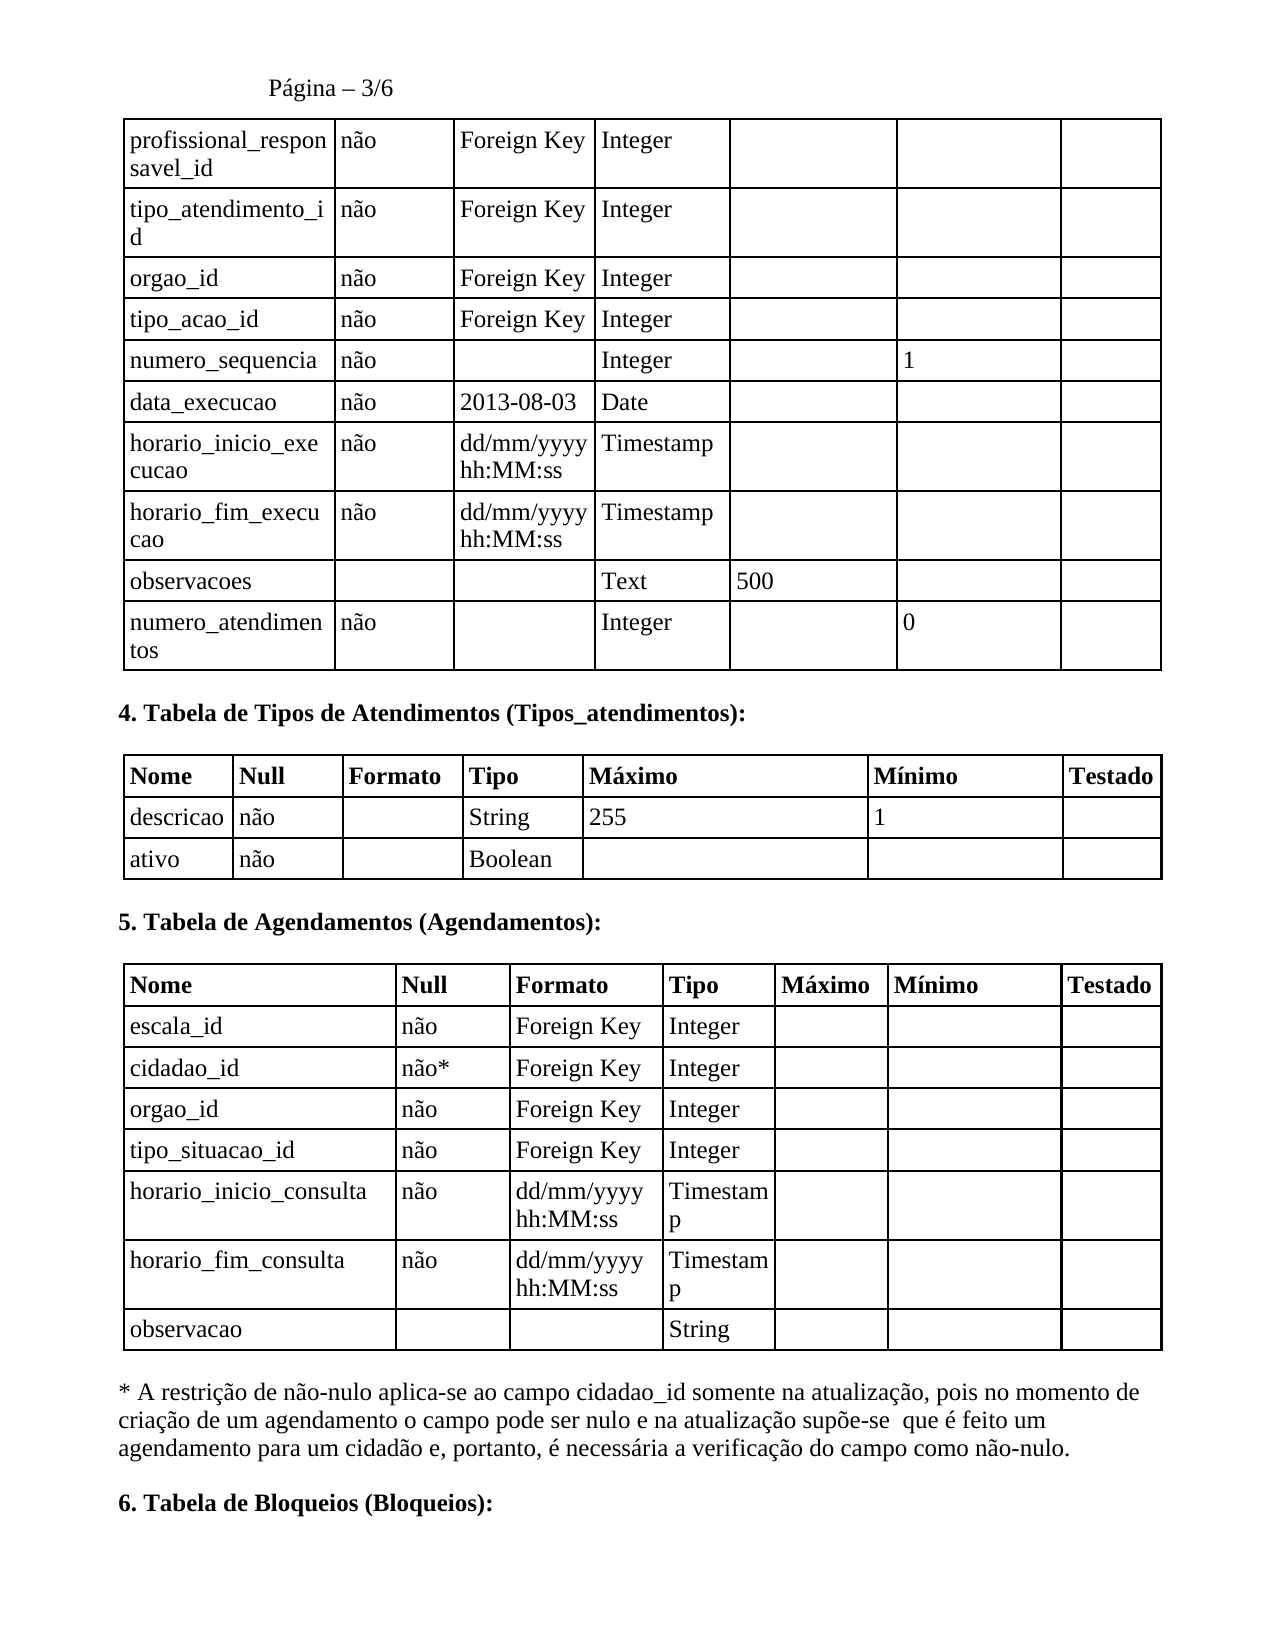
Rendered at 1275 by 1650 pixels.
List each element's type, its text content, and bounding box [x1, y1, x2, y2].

table_cell data_execucao [125, 382, 334, 421]
table_cell Foreign Key [511, 1089, 662, 1128]
table_cell dd/mm/yyyy hh:MM:ss [511, 1172, 662, 1238]
table_cell Foreign Key [455, 120, 594, 187]
table_cell cidadao_id [125, 1048, 395, 1087]
table_cell [776, 1007, 887, 1046]
table_cell Integer [596, 299, 729, 338]
table_cell ativo [125, 839, 232, 878]
table_cell [776, 1241, 887, 1307]
table_cell não [234, 839, 342, 878]
table_cell [1063, 1089, 1160, 1128]
table_cell [731, 602, 896, 669]
table_cell Foreign Key [455, 258, 594, 297]
table_cell não [397, 1241, 509, 1307]
table_cell Foreign Key [511, 1130, 662, 1169]
table_cell Timestamp [664, 1241, 774, 1307]
table_cell [898, 423, 1060, 490]
table_header Máximo [584, 756, 867, 796]
table_cell horario_inicio_execucao [125, 423, 334, 490]
table_cell profissional_responsavel_id [125, 120, 334, 187]
table_cell não [397, 1089, 509, 1128]
table_cell [889, 1172, 1060, 1238]
table_cell [584, 839, 867, 878]
table_cell não [336, 258, 453, 297]
table_cell [776, 1048, 887, 1087]
text * A restrição de não-nulo aplica-se ao campo cidadao_id somente na atualização, pois no momento de criação de um agendamento o campo pode ser nulo e na atualização supõe-se que é feito um agendamento para um cidadão e, portanto, é necessária a verificação do campo como não-nulo. [118, 1378, 1157, 1462]
table_cell [1063, 1172, 1160, 1238]
table_cell Integer [664, 1007, 774, 1046]
table_cell [1062, 189, 1160, 256]
table_cell [511, 1310, 662, 1349]
table_header Testado [1064, 756, 1160, 796]
table_header Nome [125, 756, 232, 796]
table_cell descricao [125, 798, 232, 837]
table_cell observacoes [125, 561, 334, 600]
table_cell [1064, 839, 1160, 878]
table_cell dd/mm/yyyy hh:MM:ss [455, 492, 594, 559]
text 6. Tabela de Bloqueios (Bloqueios): [118, 1489, 1157, 1517]
table_header Mínimo [869, 756, 1062, 796]
table_cell 2013-08-03 [455, 382, 594, 421]
table_cell [898, 492, 1060, 559]
table_cell Integer [596, 120, 729, 187]
table_cell horario_inicio_consulta [125, 1172, 395, 1238]
table_cell não [397, 1130, 509, 1169]
table_cell [731, 120, 896, 187]
table_cell Integer [596, 258, 729, 297]
table_cell [1062, 561, 1160, 600]
table_header Testado [1063, 965, 1160, 1004]
table_cell não [336, 382, 453, 421]
table_header Null [397, 965, 509, 1004]
table_cell Timestamp [596, 423, 729, 490]
table_cell [731, 299, 896, 338]
table_cell [869, 839, 1062, 878]
table_header Máximo [776, 965, 887, 1004]
table_cell numero_atendimentos [125, 602, 334, 669]
table_cell tipo_situacao_id [125, 1130, 395, 1169]
table_cell [455, 602, 594, 669]
table_cell 0 [898, 602, 1060, 669]
table_cell não [336, 423, 453, 490]
table_cell [889, 1130, 1060, 1169]
table_cell [898, 120, 1060, 187]
table_cell Timestamp [664, 1172, 774, 1238]
table_cell [731, 189, 896, 256]
table_cell [1063, 1048, 1160, 1087]
table_cell [898, 382, 1060, 421]
table_cell não [336, 602, 453, 669]
table_cell Integer [664, 1130, 774, 1169]
table_cell [1062, 423, 1160, 490]
table_cell [1062, 120, 1160, 187]
table_cell 255 [584, 798, 867, 837]
table_cell tipo_atendimento_id [125, 189, 334, 256]
table_cell numero_sequencia [125, 341, 334, 380]
text 4. Tabela de Tipos de Atendimentos (Tipos_atendimentos): [118, 699, 1157, 727]
table_cell Integer [596, 189, 729, 256]
table_cell [776, 1089, 887, 1128]
table_cell [1062, 299, 1160, 338]
table_cell [1062, 602, 1160, 669]
table_cell [889, 1089, 1060, 1128]
table_header Null [234, 756, 342, 796]
table_cell Integer [596, 602, 729, 669]
table_header Formato [511, 965, 662, 1004]
table_cell horario_fim_execucao [125, 492, 334, 559]
table_cell [336, 561, 453, 600]
table_cell Integer [664, 1048, 774, 1087]
table_cell orgao_id [125, 258, 334, 297]
table_cell Timestamp [596, 492, 729, 559]
table_header Formato [344, 756, 462, 796]
table_cell [776, 1172, 887, 1238]
table_cell 1 [869, 798, 1062, 837]
table_header Tipo [464, 756, 582, 796]
table_cell [1062, 258, 1160, 297]
table_cell escala_id [125, 1007, 395, 1046]
table_cell [1062, 341, 1160, 380]
table_cell horario_fim_consulta [125, 1241, 395, 1307]
table_header Tipo [664, 965, 774, 1004]
table_cell [1062, 492, 1160, 559]
table_cell [776, 1310, 887, 1349]
table_cell Date [596, 382, 729, 421]
table_cell [344, 839, 462, 878]
table_cell não [397, 1172, 509, 1238]
table_header Mínimo [889, 965, 1060, 1004]
table_cell [1064, 798, 1160, 837]
table_cell [898, 561, 1060, 600]
table_cell [889, 1007, 1060, 1046]
table_cell [731, 341, 896, 380]
table_cell 1 [898, 341, 1060, 380]
table_cell [344, 798, 462, 837]
table_cell Foreign Key [455, 189, 594, 256]
table_cell 500 [731, 561, 896, 600]
table_cell dd/mm/yyyy hh:MM:ss [511, 1241, 662, 1307]
table_cell String [664, 1310, 774, 1349]
table_cell Boolean [464, 839, 582, 878]
table_cell não [234, 798, 342, 837]
table_cell observacao [125, 1310, 395, 1349]
table_cell orgao_id [125, 1089, 395, 1128]
table_cell [898, 258, 1060, 297]
table_cell Integer [664, 1089, 774, 1128]
table_cell não [336, 189, 453, 256]
table_cell não [336, 492, 453, 559]
table_cell [455, 341, 594, 380]
table_cell [1063, 1007, 1160, 1046]
table_cell [1063, 1130, 1160, 1169]
table_cell Foreign Key [511, 1048, 662, 1087]
table_cell [898, 189, 1060, 256]
table_cell [731, 423, 896, 490]
table_cell [731, 492, 896, 559]
table_header Nome [125, 965, 395, 1004]
table_cell [731, 258, 896, 297]
table_cell String [464, 798, 582, 837]
table_cell Foreign Key [511, 1007, 662, 1046]
table_cell [889, 1310, 1060, 1349]
table_cell [397, 1310, 509, 1349]
table_cell não [336, 299, 453, 338]
text 5. Tabela de Agendamentos (Agendamentos): [118, 908, 1157, 936]
table_cell [898, 299, 1060, 338]
table_cell Text [596, 561, 729, 600]
table_cell tipo_acao_id [125, 299, 334, 338]
table_cell [1063, 1310, 1160, 1349]
table_cell dd/mm/yyyy hh:MM:ss [455, 423, 594, 490]
table_cell não* [397, 1048, 509, 1087]
table_cell [455, 561, 594, 600]
table_cell não [336, 120, 453, 187]
table_cell não [397, 1007, 509, 1046]
table_cell [1063, 1241, 1160, 1307]
table_cell [776, 1130, 887, 1169]
table_cell [1062, 382, 1160, 421]
table_cell não [336, 341, 453, 380]
table_cell [731, 382, 896, 421]
table_cell [889, 1048, 1060, 1087]
table_cell Foreign Key [455, 299, 594, 338]
table_cell Integer [596, 341, 729, 380]
table_cell [889, 1241, 1060, 1307]
